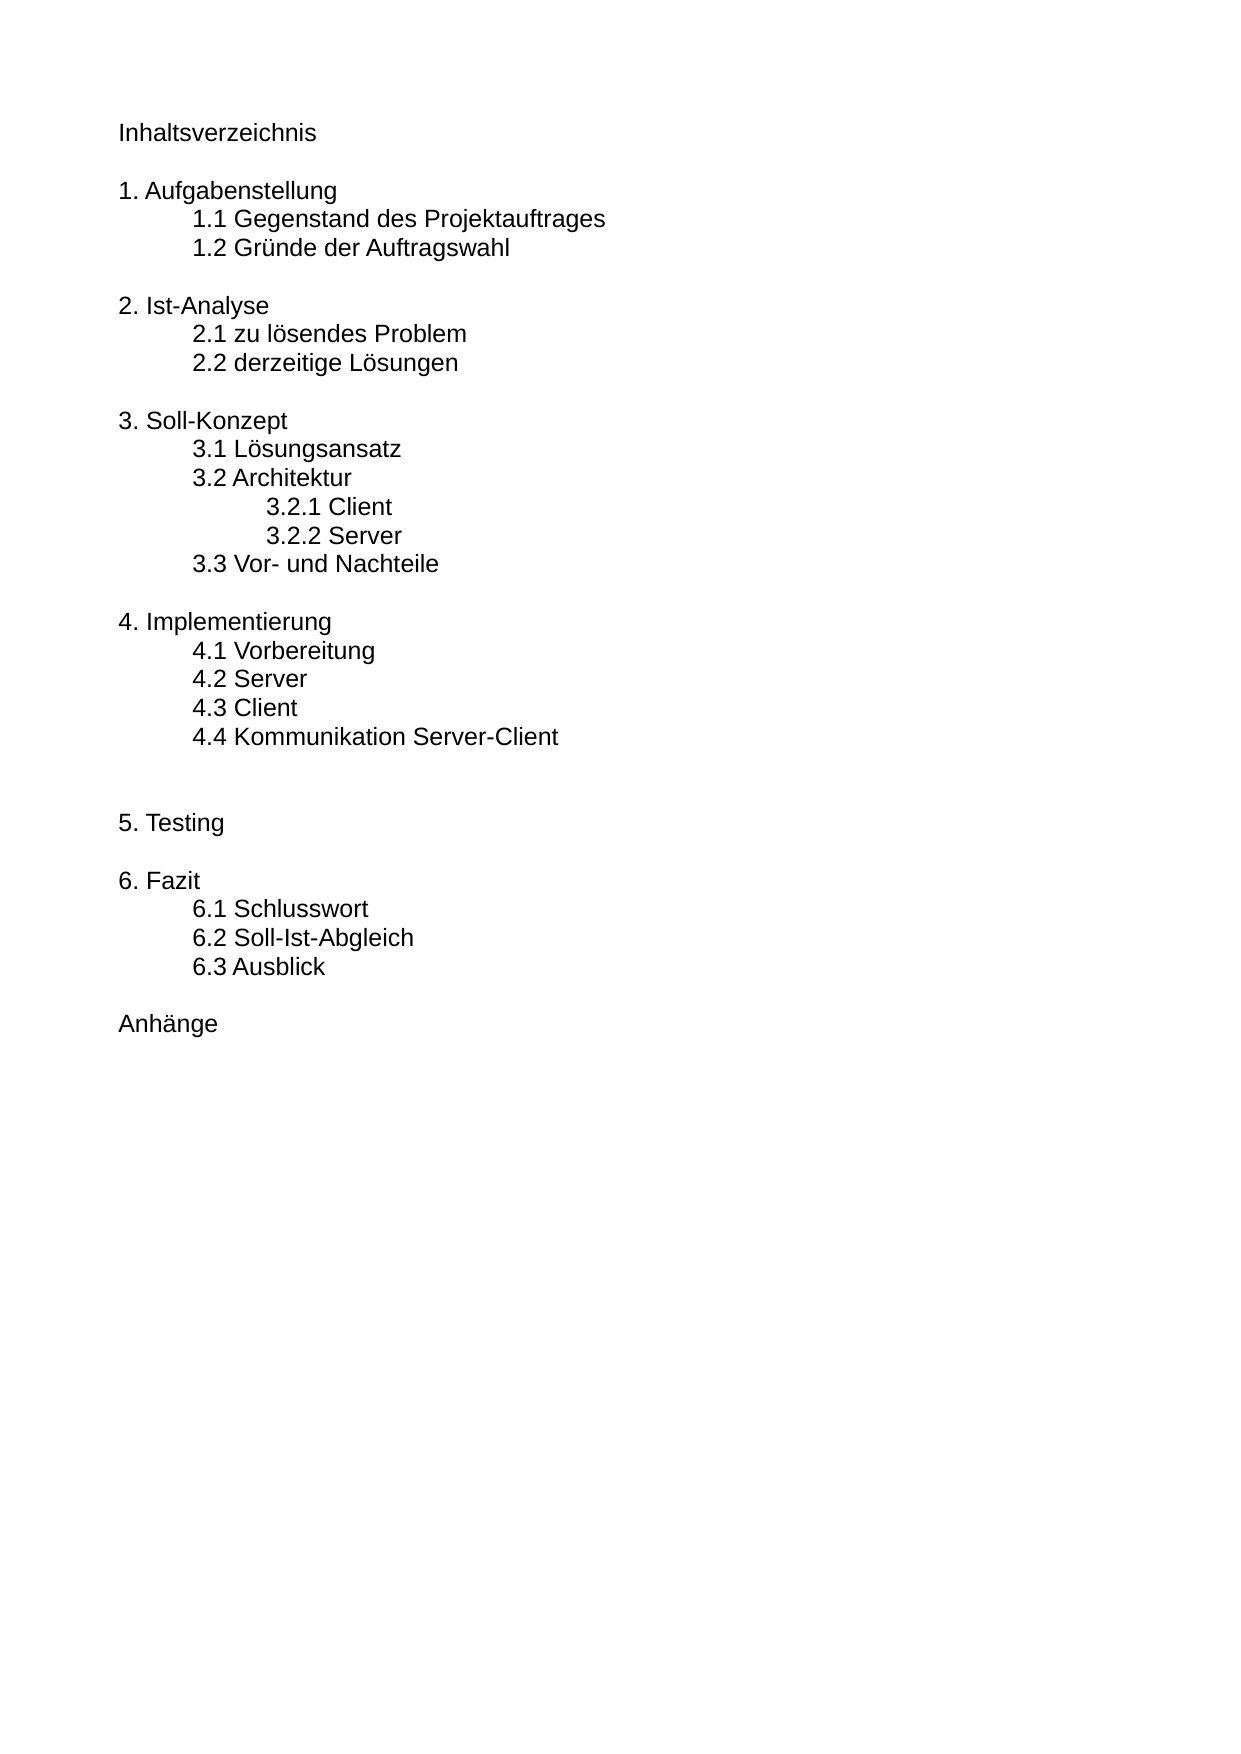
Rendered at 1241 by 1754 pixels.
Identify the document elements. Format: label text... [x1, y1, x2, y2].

text 4.3 Client [118, 693, 1122, 722]
text 3.2 Architektur [118, 463, 1122, 492]
text 3.2.1 Client [118, 492, 1122, 521]
text 2. Ist-Analyse [118, 291, 1122, 319]
text 2.2 derzeitige Lösungen [118, 348, 1122, 377]
text 1.1 Gegenstand des Projektauftrages [118, 204, 1122, 233]
text 1.2 Gründe der Auftragswahl [118, 233, 1122, 262]
text 2.1 zu lösendes Problem [118, 319, 1122, 348]
text 4.2 Server [118, 664, 1122, 693]
text Anhänge [118, 1009, 1122, 1038]
text 1. Aufgabenstellung [118, 176, 1122, 204]
text 4. Implementierung [118, 607, 1122, 636]
text 6. Fazit [118, 866, 1122, 894]
text 6.2 Soll-Ist-Abgleich [118, 923, 1122, 952]
text 3.1 Lösungsansatz [118, 434, 1122, 463]
text 3.3 Vor- und Nachteile [118, 549, 1122, 578]
text Inhaltsverzeichnis [118, 118, 1122, 147]
text 4.1 Vorbereitung [118, 636, 1122, 664]
text 4.4 Kommunikation Server-Client [118, 722, 1122, 751]
text 6.1 Schlusswort [118, 894, 1122, 923]
text 5. Testing [118, 808, 1122, 837]
text 6.3 Ausblick [118, 952, 1122, 981]
text 3. Soll-Konzept [118, 406, 1122, 434]
text 3.2.2 Server [118, 521, 1122, 549]
